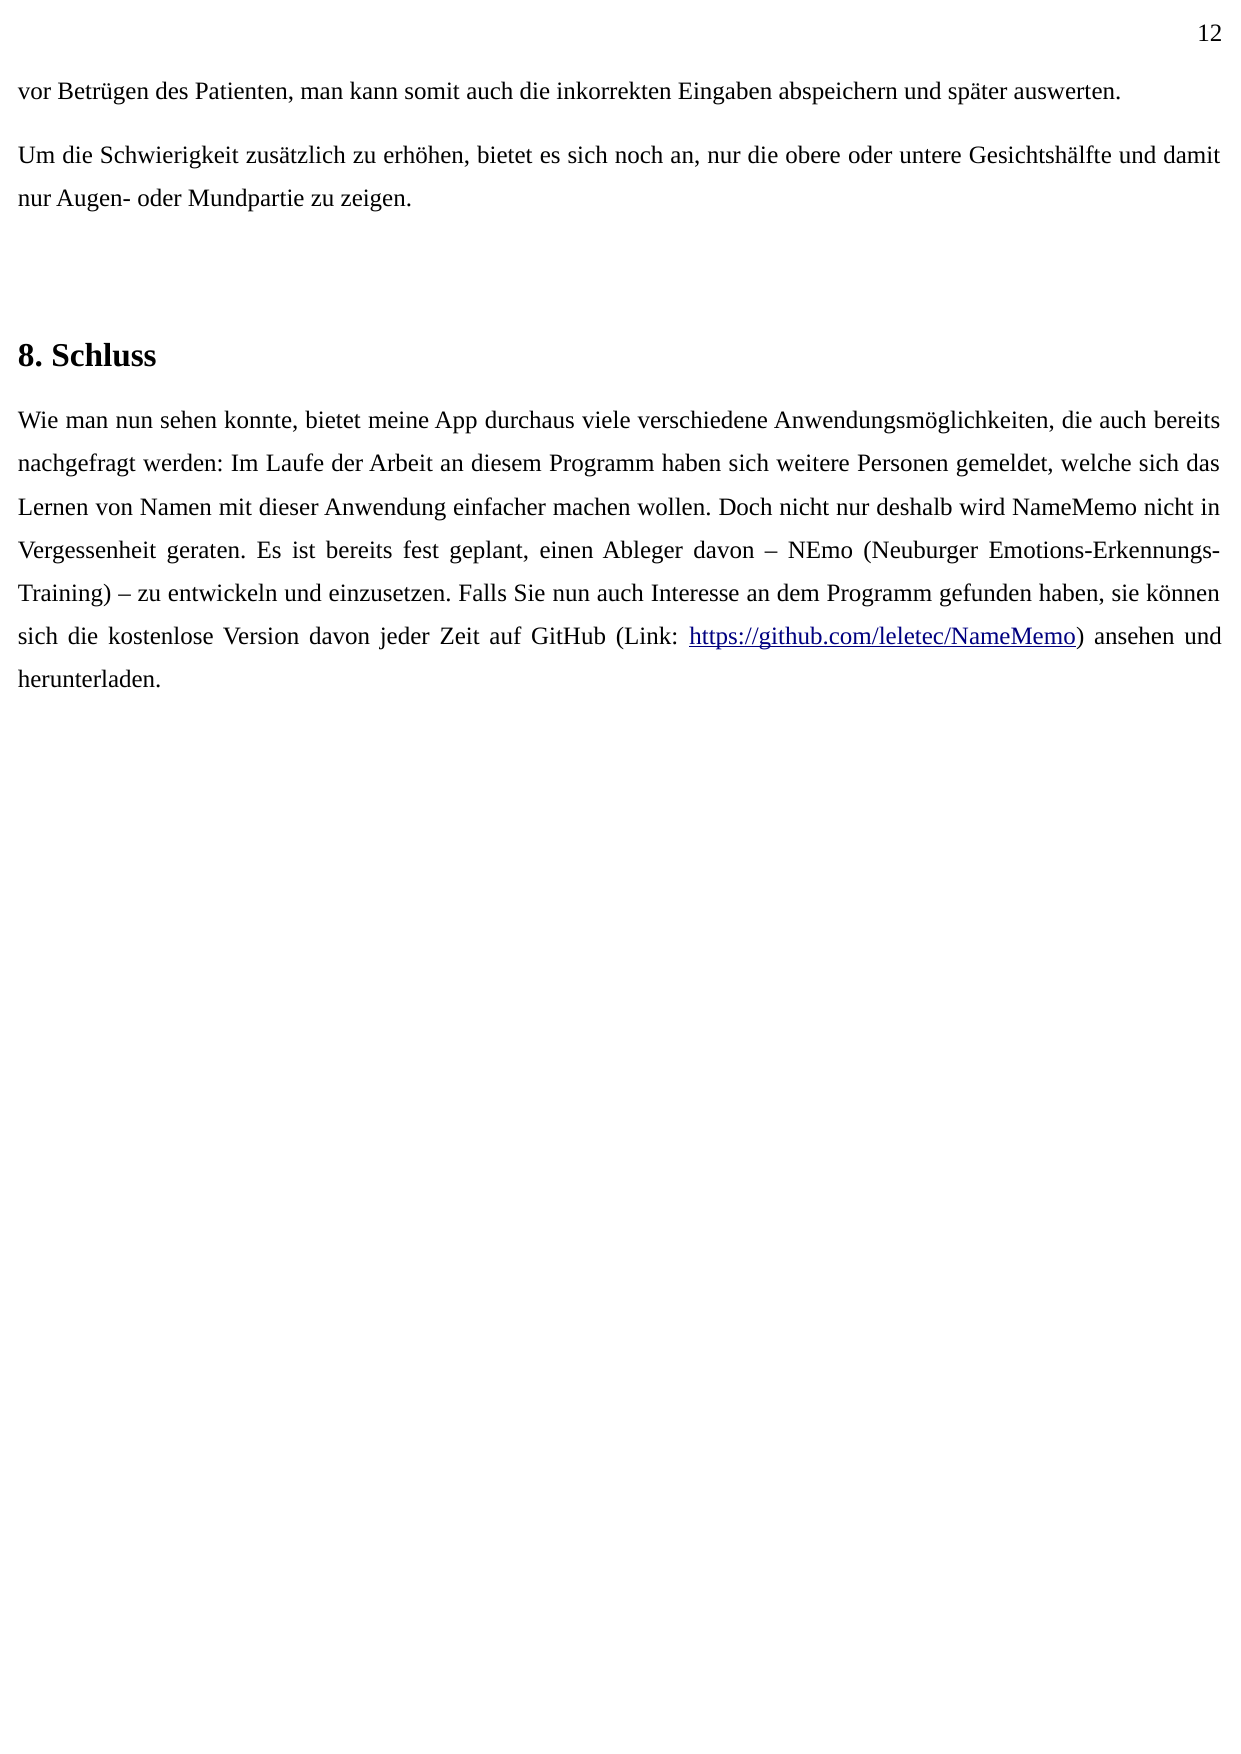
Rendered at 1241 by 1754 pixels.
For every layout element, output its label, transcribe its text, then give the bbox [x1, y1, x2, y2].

subtitle 8. Schluss [18, 335, 1222, 374]
text Um die Schwierigkeit zusätzlich zu erhöhen, bietet es sich noch an, nur die obere oder untere Gesichtshälfte und damit nur Augen- oder Mundpartie zu zeigen. [18, 140, 1222, 212]
text Wie man nun sehen konnte, bietet meine App durchaus viele verschiedene Anwendungsmöglichkeiten, die auch bereits nachgefragt werden: Im Laufe der Arbeit an diesem Programm haben sich weitere Personen gemeldet, welche sich das Lernen von Namen mit dieser Anwendung einfacher machen wollen. Doch nicht nur deshalb wird NameMemo nicht in Vergessenheit geraten. Es ist bereits fest geplant, einen Ableger davon – NEmo (Neuburger Emotions-Erkennungs-Training) – zu entwickeln und einzusetzen. Falls Sie nun auch Interesse an dem Programm gefunden haben, sie können sich die kostenlose Version davon jeder Zeit auf GitHub (Link: https://github.com/leletec/NameMemo) ansehen und herunterladen. [18, 405, 1222, 693]
text vor Betrügen des Patienten, man kann somit auch die inkorrekten Eingaben abspeichern und später auswerten. [18, 76, 1222, 105]
